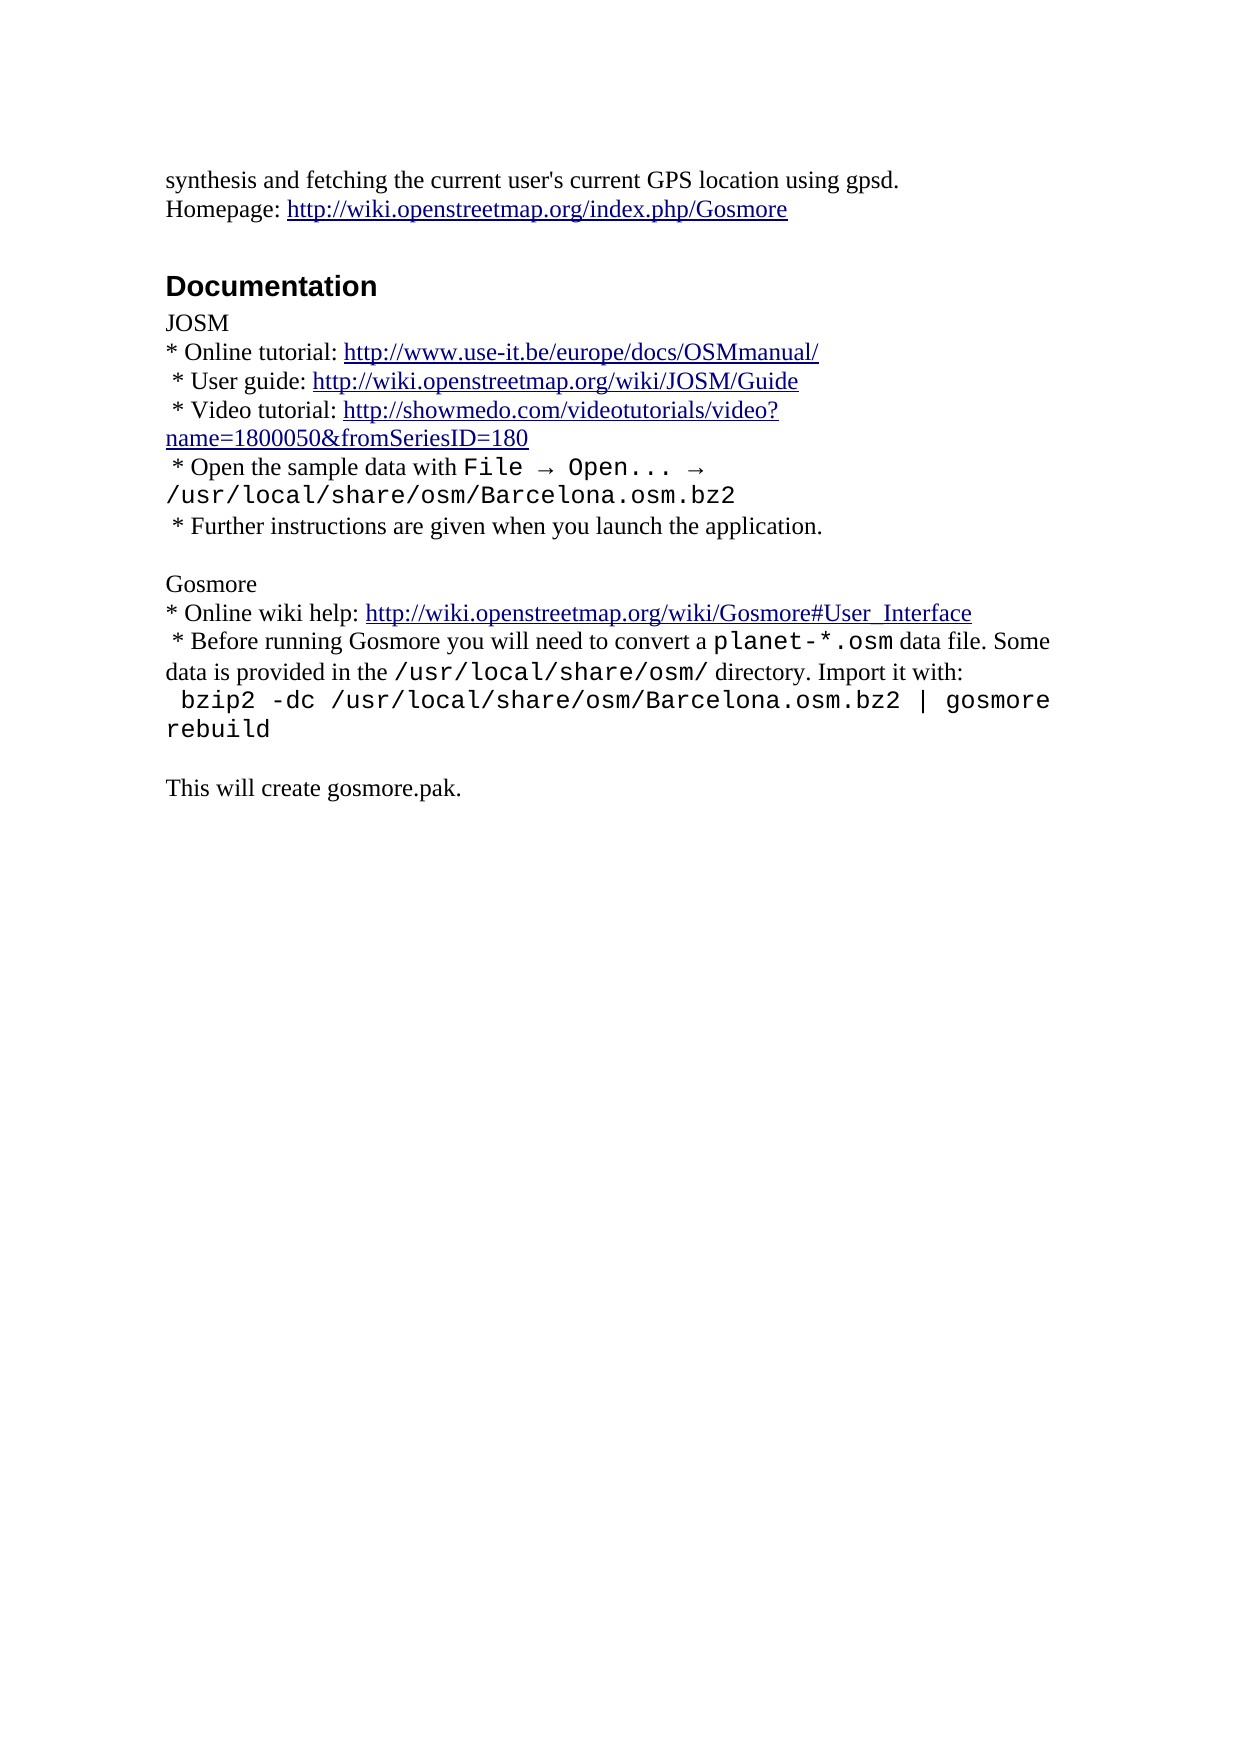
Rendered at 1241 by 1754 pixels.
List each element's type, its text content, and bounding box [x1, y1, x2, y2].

text Gosmore [165, 569, 1075, 598]
text synthesis and fetching the current user's current GPS location using gpsd. Homepage: http://wiki.openstreetmap.org/index.php/Gosmore [165, 165, 1075, 223]
subtitle Documentation [165, 269, 1075, 302]
text This will create gosmore.pak. [165, 773, 1075, 802]
text * Online tutorial: http://www.use-it.be/europe/docs/OSMmanual/ * User guide: http://wiki.openstreetmap.org/wiki/JOSM/Guide * Video tutorial: http://showmedo.com/videotutorials/video?name=1800050&fromSeriesID=180 * Open the sample data with File → Open... → /usr/local/share/osm/Barcelona.osm.bz2 * Further instructions are given when you launch the application. [165, 337, 1075, 569]
text JOSM [165, 308, 1075, 337]
text bzip2 -dc /usr/local/share/osm/Barcelona.osm.bz2 | gosmore rebuild [165, 688, 1075, 773]
text * Online wiki help: http://wiki.openstreetmap.org/wiki/Gosmore#User_Interface * Before running Gosmore you will need to convert a planet-*.osm data file. Some data is provided in the /usr/local/share/osm/ directory. Import it with: [165, 598, 1075, 688]
